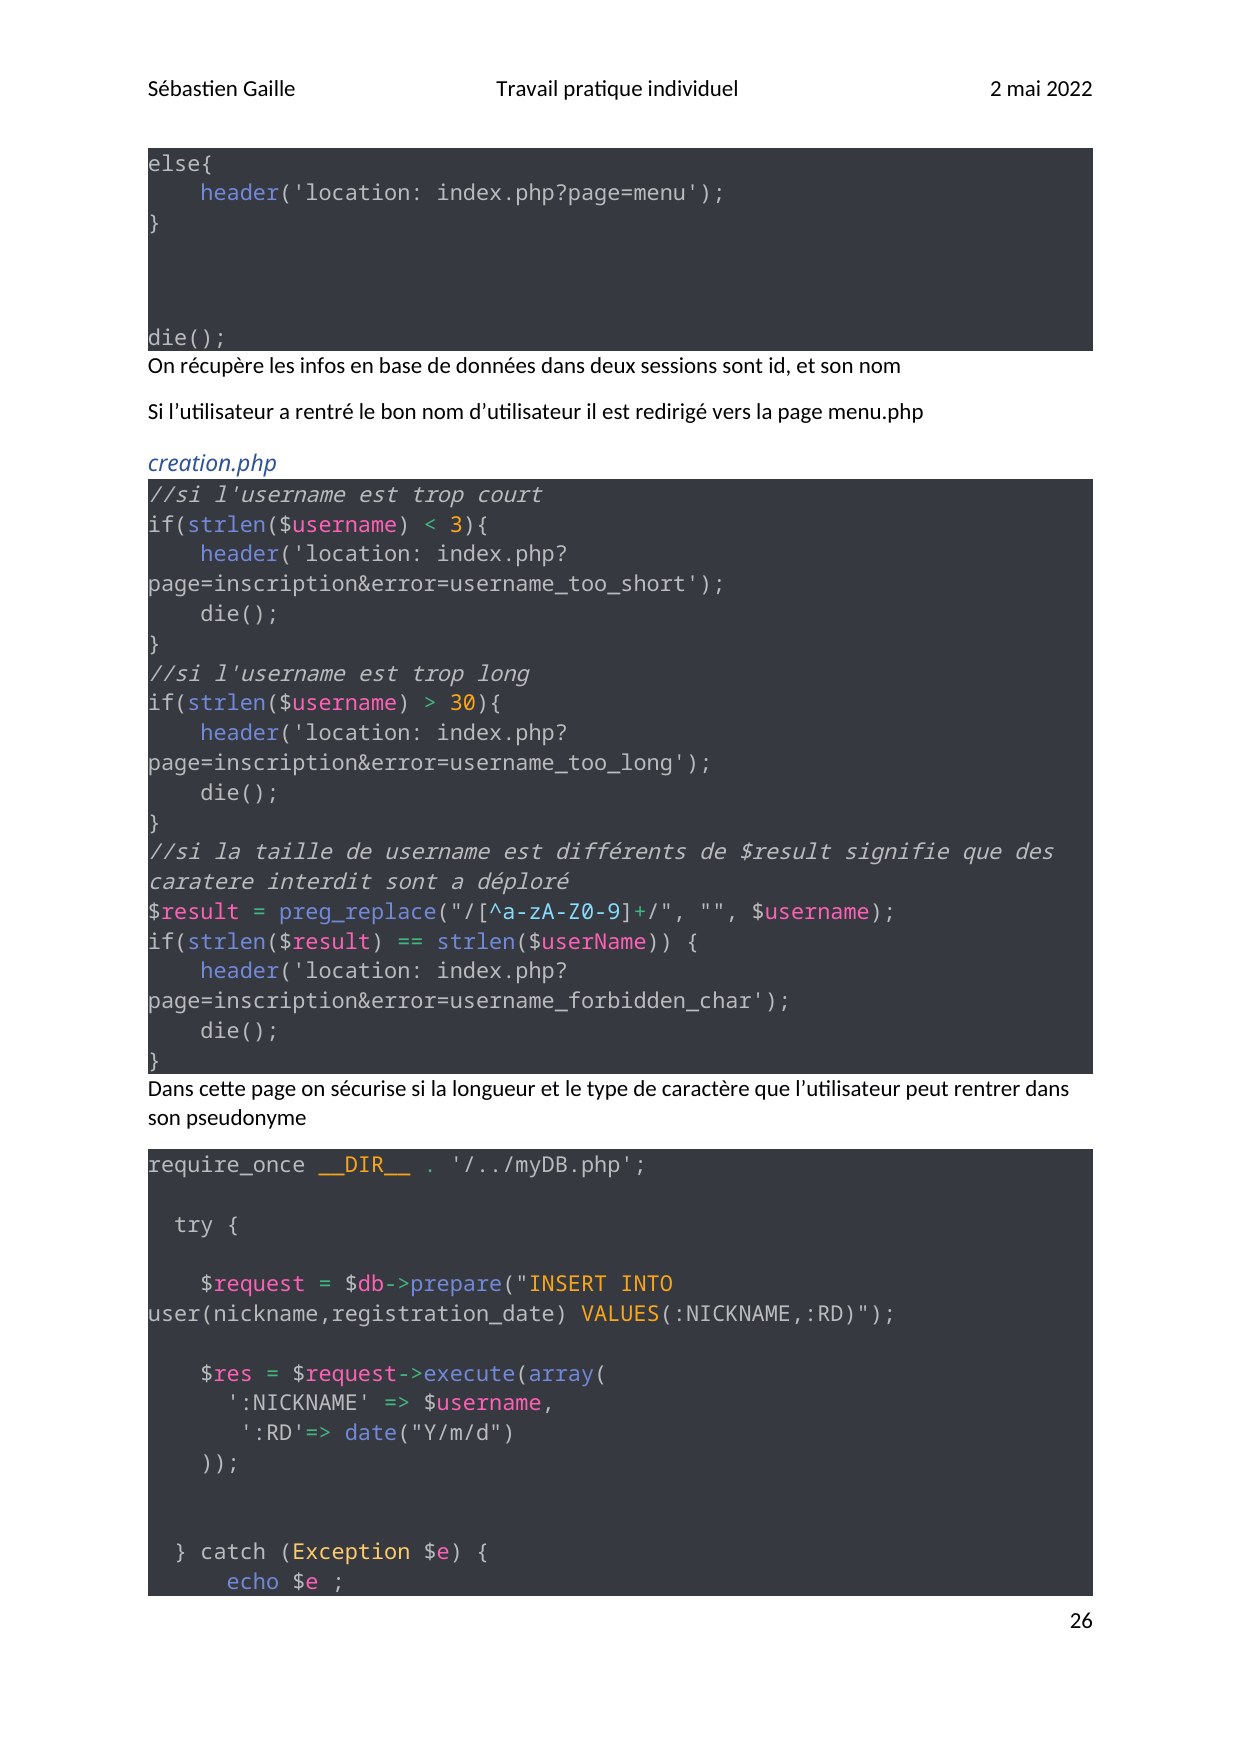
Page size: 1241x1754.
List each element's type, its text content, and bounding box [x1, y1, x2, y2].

text } [148, 1045, 1093, 1074]
text echo $e ; [148, 1566, 1093, 1596]
text if(strlen($result) == strlen($userName)) { [148, 926, 1093, 955]
text header('location: index.php?page=inscription&error=username_too_short'); [148, 538, 1093, 598]
text if(strlen($username) < 3){ [148, 508, 1093, 538]
text $request = $db->prepare("INSERT INTO user(nickname,registration_date) VALUES(:NICKNAME,:RD)"); [148, 1268, 1093, 1328]
text On récupère les infos en base de données dans deux sessions sont id, et son nom [148, 351, 1093, 379]
text )); [148, 1447, 1093, 1477]
text ':RD'=> date("Y/m/d") [148, 1417, 1093, 1447]
text die(); [148, 777, 1093, 806]
text //si la taille de username est différents de $result signifie que des caratere interdit sont a déploré [148, 836, 1093, 896]
text require_once __DIR__ . '/../myDB.php'; [148, 1149, 1093, 1179]
text header('location: index.php?page=menu'); [148, 177, 1093, 207]
text //si l'username est trop long [148, 657, 1093, 687]
text if(strlen($username) > 30){ [148, 687, 1093, 717]
text Dans cette page on sécurise si la longueur et le type de caractère que l’utilisateur peut rentrer dans son pseudonyme [148, 1074, 1093, 1131]
text } [148, 207, 1093, 237]
text ':NICKNAME' => $username, [148, 1387, 1093, 1417]
text die(); [148, 598, 1093, 628]
text } [148, 628, 1093, 657]
text die(); [148, 1015, 1093, 1045]
text try { [148, 1208, 1093, 1238]
text else{ [148, 148, 1093, 177]
text $result = preg_replace("/[^a-zA-Z0-9]+/", "", $username); [148, 896, 1093, 926]
text header('location: index.php?page=inscription&error=username_too_long'); [148, 717, 1093, 777]
text } catch (Exception $e) { [148, 1536, 1093, 1566]
text } [148, 806, 1093, 836]
text header('location: index.php?page=inscription&error=username_forbidden_char'); [148, 955, 1093, 1015]
text $res = $request->execute(array( [148, 1357, 1093, 1387]
text Si l’utilisateur a rentré le bon nom d’utilisateur il est redirigé vers la page menu.php [148, 397, 1093, 425]
subtitle creation.php [148, 447, 1093, 478]
text die(); [148, 322, 1093, 351]
text //si l'username est trop court [148, 479, 1093, 508]
